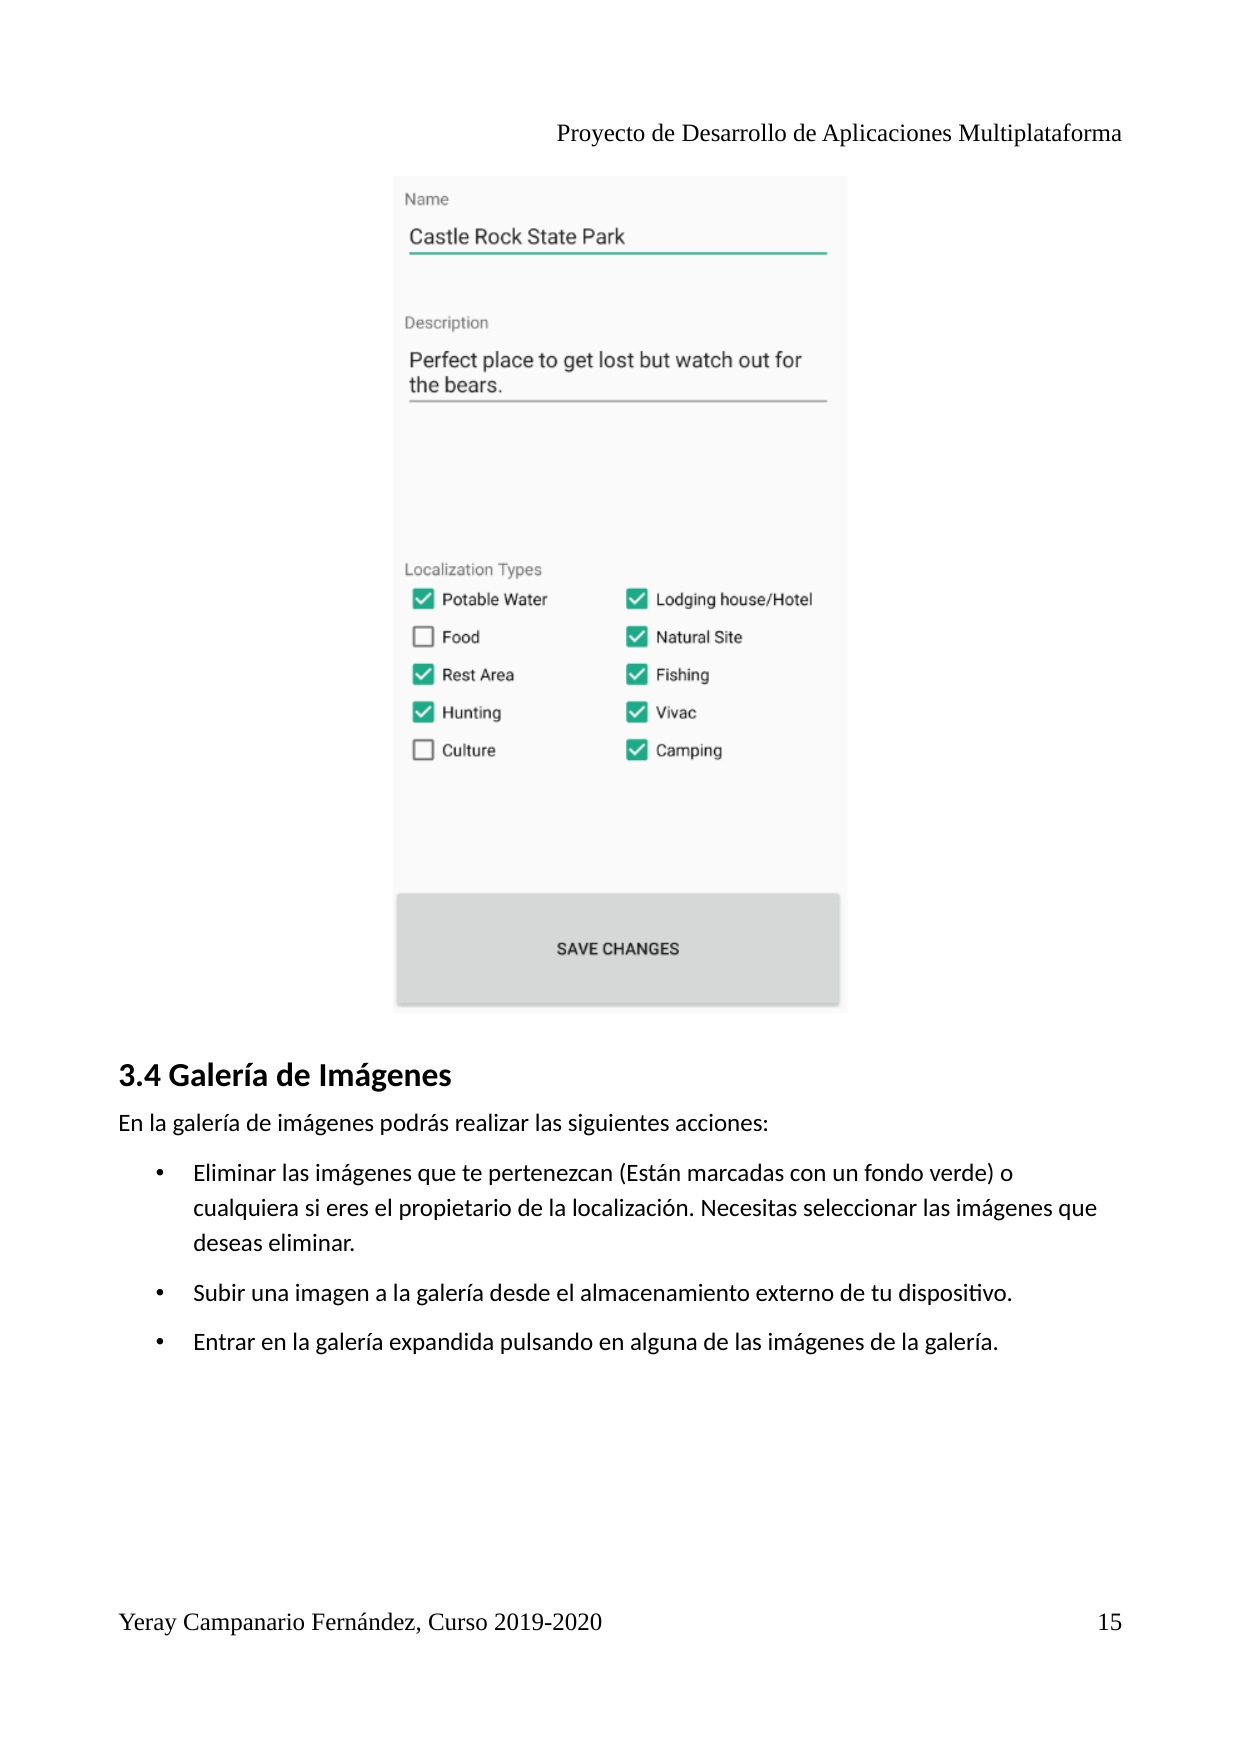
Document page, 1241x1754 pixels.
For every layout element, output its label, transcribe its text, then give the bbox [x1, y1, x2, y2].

text En la galería de imágenes podrás realizar las siguientes acciones: [118, 1107, 1122, 1138]
list Entrar en la galería expandida pulsando en alguna de las imágenes de la galería. [156, 1326, 1122, 1357]
list Subir una imagen a la galería desde el almacenamiento externo de tu dispositivo. [156, 1277, 1122, 1307]
subtitle 3.4 Galería de Imágenes [118, 1054, 1122, 1095]
list Eliminar las imágenes que te pertenezcan (Están marcadas con un fondo verde) o cualquiera si eres el propietario de la localización. Necesitas seleccionar las imágenes que deseas eliminar. [156, 1157, 1122, 1258]
picture [392, 176, 848, 1013]
